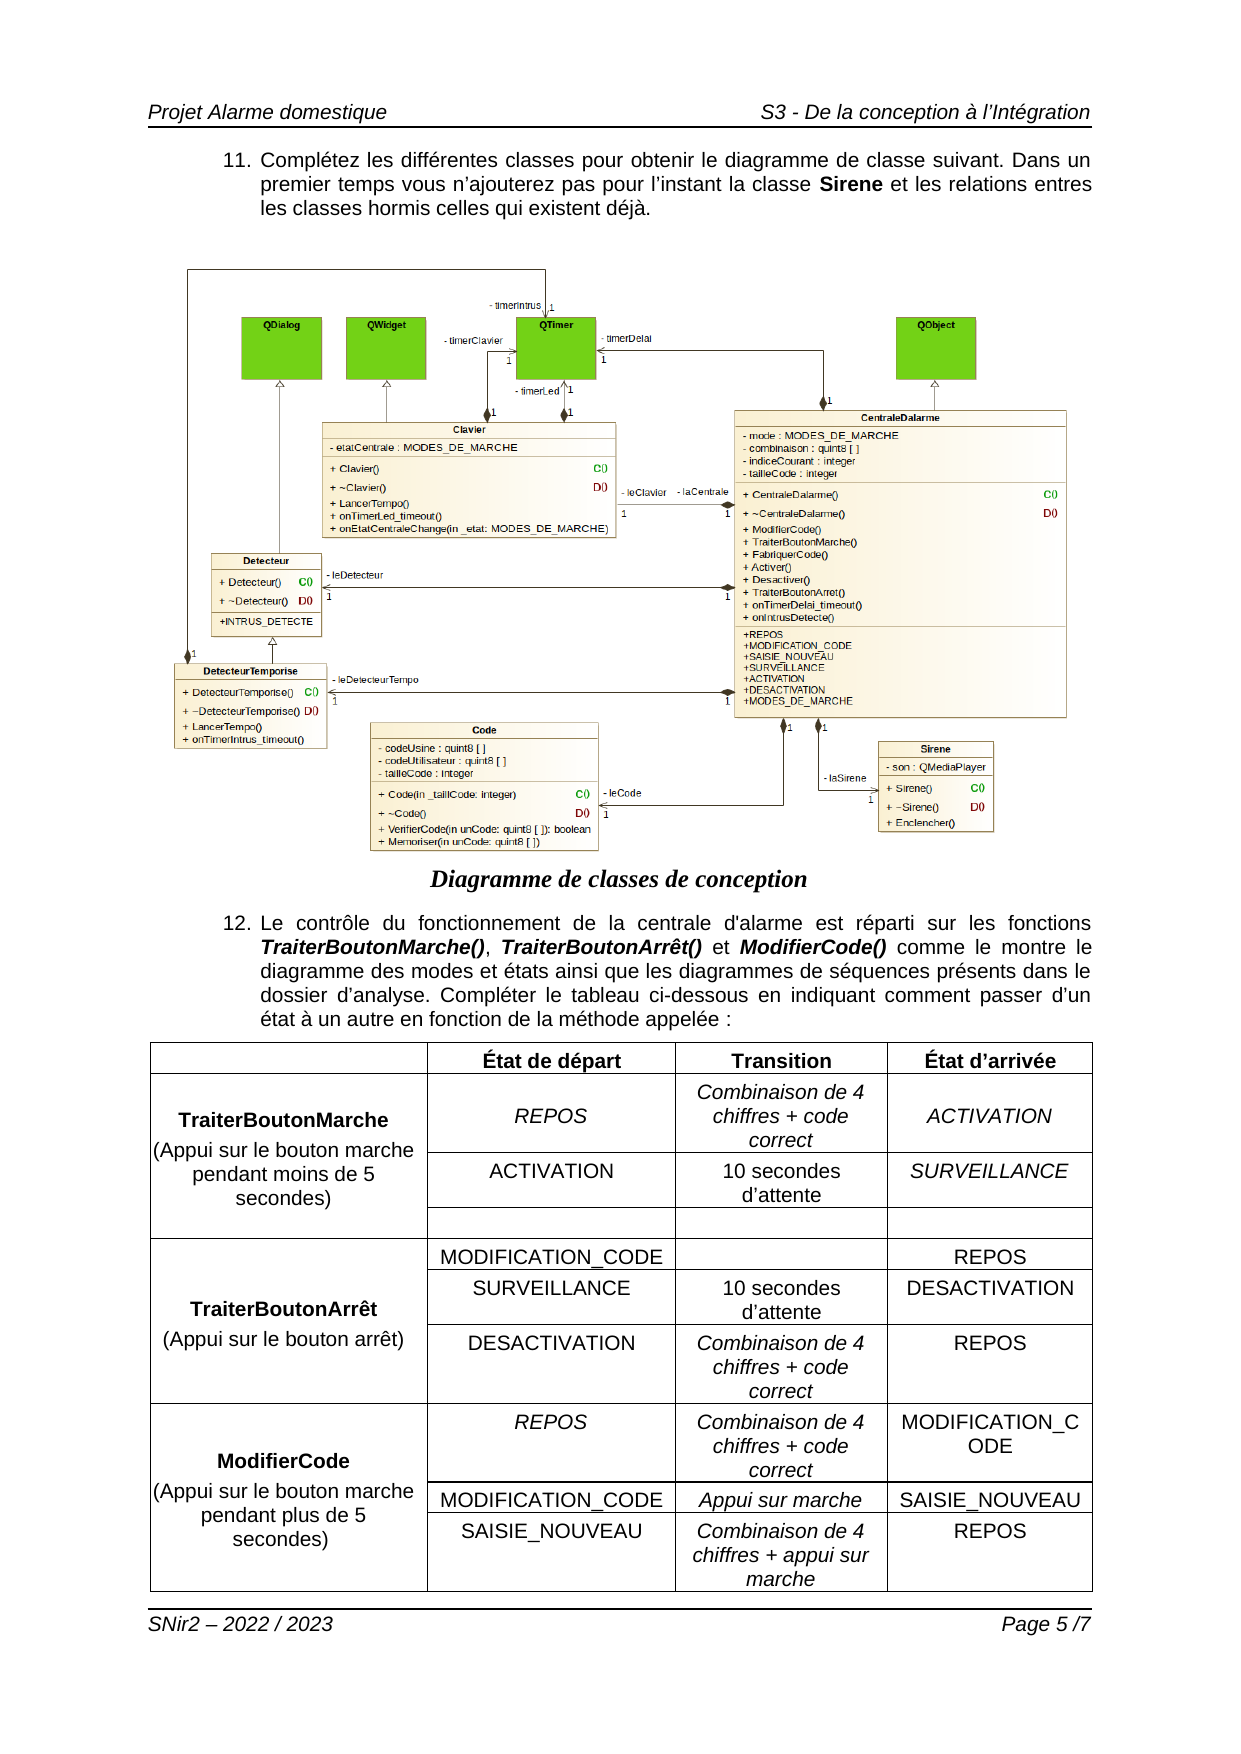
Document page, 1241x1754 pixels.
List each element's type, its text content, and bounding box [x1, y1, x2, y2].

list Le contrôle du fonctionnement de la centrale d'alarme est réparti sur les fonctions TraiterBoutonMarche(), TraiterBoutonArrêt() et ModifierCode() comme le montre le diagramme des modes et états ainsi que les diagrammes de séquences présents dans le dossier d’analyse. Compléter le tableau ci-dessous en indiquant comment passer d’un état à un autre en fonction de la méthode appelée : [223, 243, 1092, 1030]
table_cell Combinaison de 4 chiffres + code correct [676, 1074, 887, 1152]
table_cell DESACTIVATION [428, 1325, 675, 1402]
table_cell [428, 1208, 675, 1238]
table_cell Combinaison de 4 chiffres + code correct [676, 1325, 887, 1402]
table_cell [676, 1239, 887, 1269]
table_cell SURVEILLANCE [888, 1153, 1092, 1207]
table_cell MODIFICATION_CODE [428, 1483, 675, 1512]
table_cell 10 secondes d’attente [676, 1270, 887, 1324]
table_cell ACTIVATION [888, 1074, 1092, 1152]
table_cell Combinaison de 4 chiffres + code correct [676, 1404, 887, 1481]
list [166, 231, 1074, 243]
table_cell SURVEILLANCE [428, 1270, 675, 1324]
table_cell MODIFICATION_CODE [888, 1404, 1092, 1481]
table_header [151, 1043, 427, 1073]
table_cell REPOS [888, 1239, 1092, 1269]
table_cell Combinaison de 4 chiffres + appui sur marche [676, 1513, 887, 1591]
table_cell TraiterBoutonArrêt (Appui sur le bouton arrêt) [151, 1239, 427, 1402]
table_cell SAISIE_NOUVEAU [888, 1483, 1092, 1512]
table_header État de départ [428, 1043, 675, 1073]
picture [165, 243, 1075, 859]
table_cell REPOS [428, 1074, 675, 1152]
table_cell MODIFICATION_CODE [428, 1239, 675, 1269]
table_cell REPOS [428, 1404, 675, 1481]
table_cell REPOS [888, 1513, 1092, 1591]
table_header État d’arrivée [888, 1043, 1092, 1073]
table_cell REPOS [888, 1325, 1092, 1402]
table_cell DESACTIVATION [888, 1270, 1092, 1324]
table_cell TraiterBoutonMarche (Appui sur le bouton marche pendant moins de 5 secondes) [151, 1074, 427, 1238]
table_cell 10 secondes d’attente [676, 1153, 887, 1207]
list Diagramme de classes de conception [166, 859, 1074, 893]
table_cell Appui sur marche [676, 1483, 887, 1512]
list Complétez les différentes classes pour obtenir le diagramme de classe suivant. Dans un premier temps vous n’ajouterez pas pour l’instant la classe Sirene et les relations entres les classes hormis celles qui existent déjà. [223, 148, 1092, 219]
table_cell [676, 1208, 887, 1238]
table_cell ModifierCode (Appui sur le bouton marche pendant plus de 5 secondes) [151, 1404, 427, 1591]
table_cell ACTIVATION [428, 1153, 675, 1207]
table_cell [888, 1208, 1092, 1238]
table_cell SAISIE_NOUVEAU [428, 1513, 675, 1591]
table_header Transition [676, 1043, 887, 1073]
